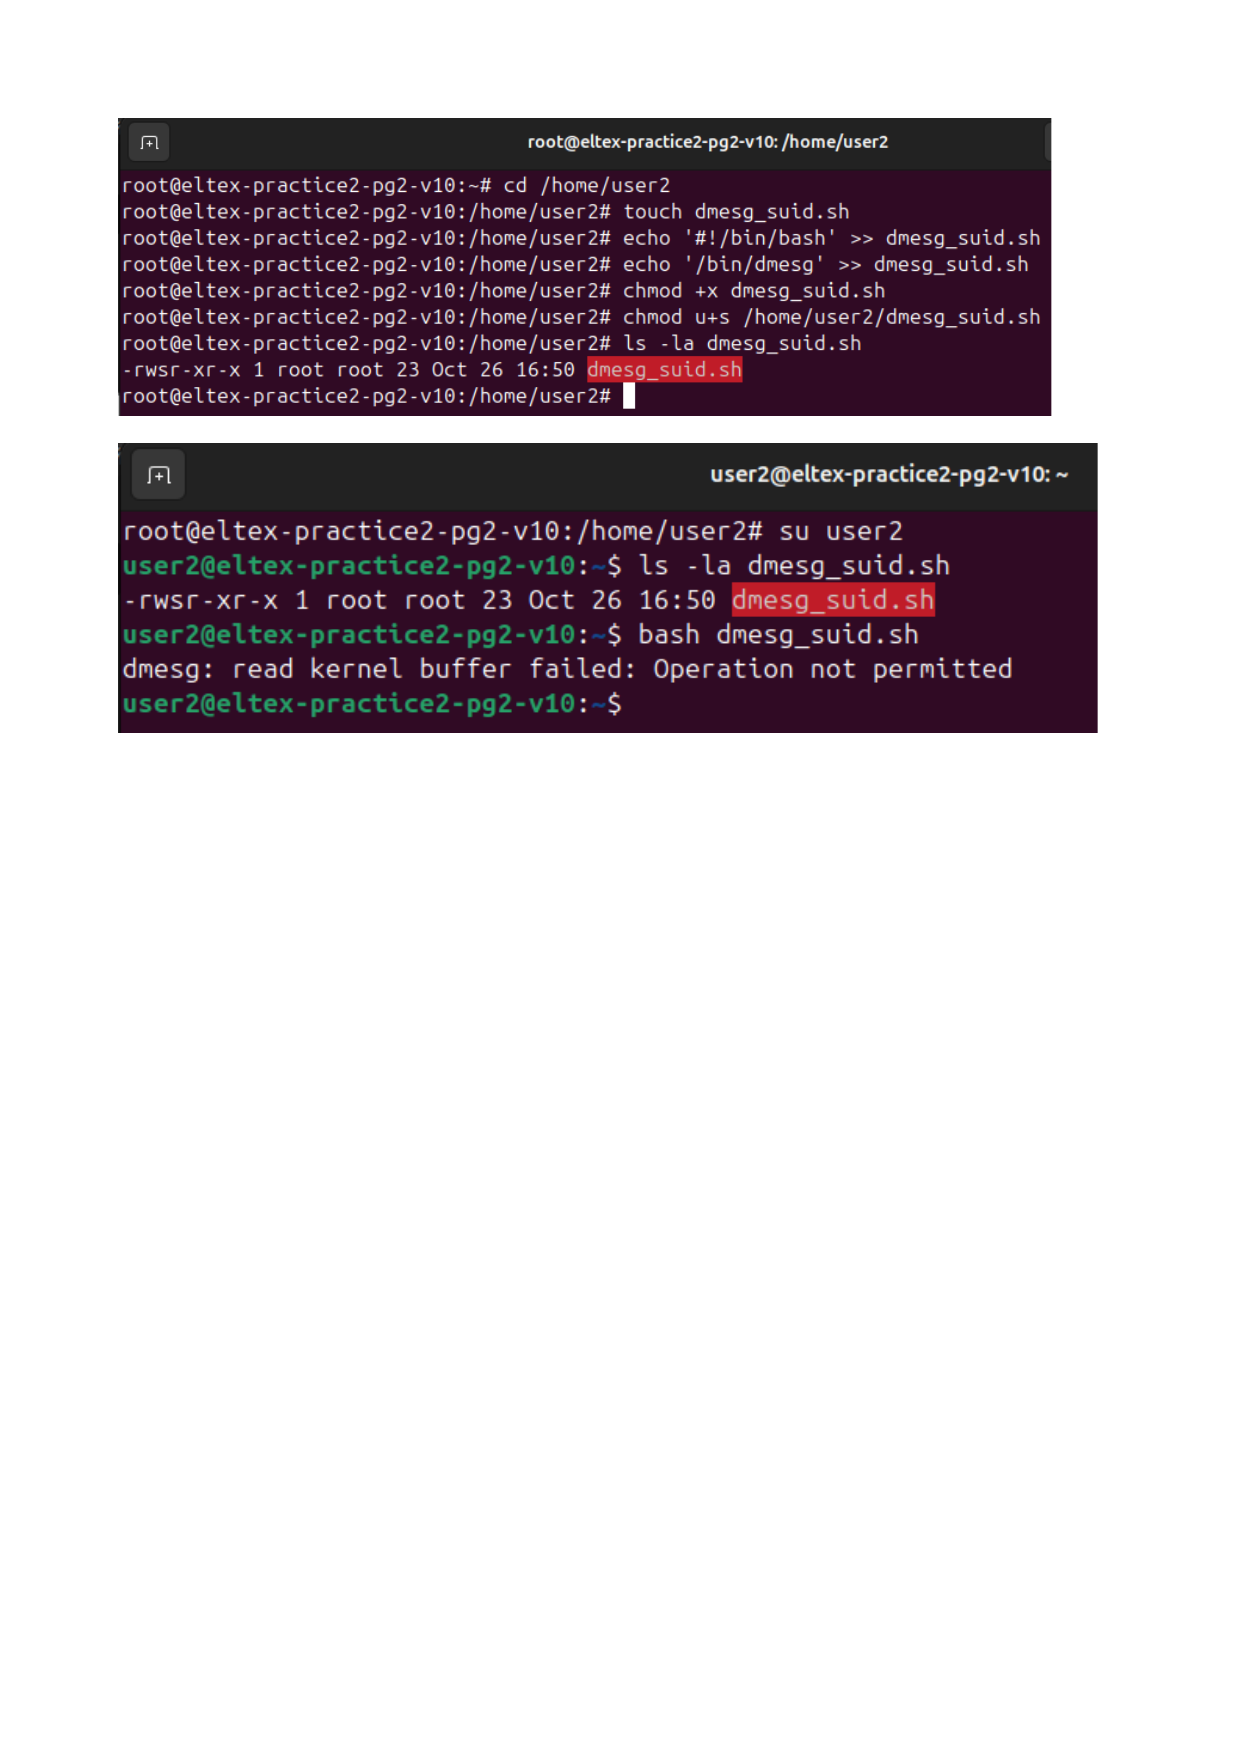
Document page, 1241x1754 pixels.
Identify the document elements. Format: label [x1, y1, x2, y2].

picture [118, 118, 1052, 416]
picture [118, 443, 1098, 733]
